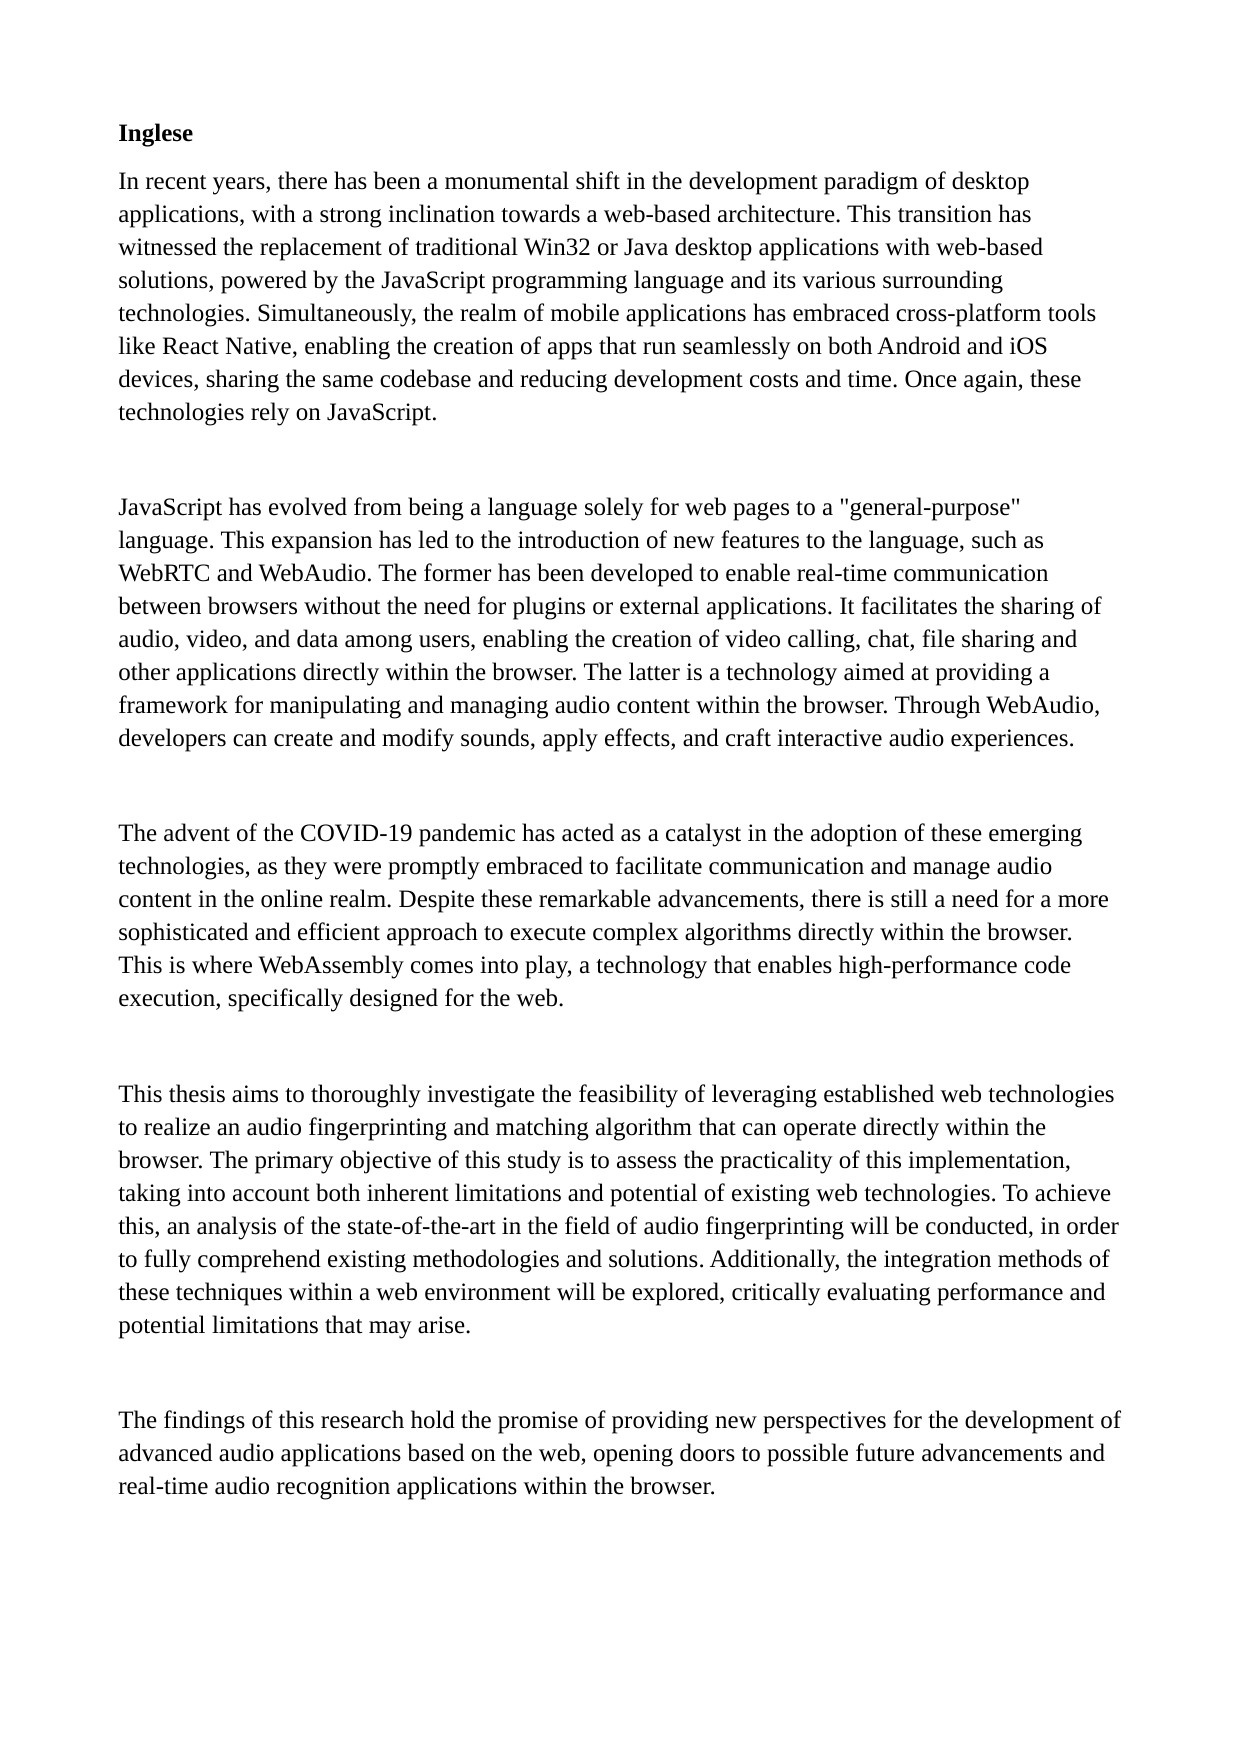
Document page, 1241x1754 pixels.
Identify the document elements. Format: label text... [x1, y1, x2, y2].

text This thesis aims to thoroughly investigate the feasibility of leveraging established web technologies to realize an audio fingerprinting and matching algorithm that can operate directly within the browser. The primary objective of this study is to assess the practicality of this implementation, taking into account both inherent limitations and potential of existing web technologies. To achieve this, an analysis of the state-of-the-art in the field of audio fingerprinting will be conducted, in order to fully comprehend existing methodologies and solutions. Additionally, the integration methods of these techniques within a web environment will be explored, critically evaluating performance and potential limitations that may arise. [118, 1079, 1122, 1339]
text The findings of this research hold the promise of providing new perspectives for the development of advanced audio applications based on the web, opening doors to possible future advancements and real-time audio recognition applications within the browser. [118, 1405, 1122, 1500]
text In recent years, there has been a monumental shift in the development paradigm of desktop applications, with a strong inclination towards a web-based architecture. This transition has witnessed the replacement of traditional Win32 or Java desktop applications with web-based solutions, powered by the JavaScript programming language and its various surrounding technologies. Simultaneously, the realm of mobile applications has embraced cross-platform tools like React Native, enabling the creation of apps that run seamlessly on both Android and iOS devices, sharing the same codebase and reducing development costs and time. Once again, these technologies rely on JavaScript. [118, 166, 1122, 426]
text JavaScript has evolved from being a language solely for web pages to a "general-purpose" language. This expansion has led to the introduction of new features to the language, such as WebRTC and WebAudio. The former has been developed to enable real-time communication between browsers without the need for plugins or external applications. It facilitates the sharing of audio, video, and data among users, enabling the creation of video calling, chat, file sharing and other applications directly within the browser. The latter is a technology aimed at providing a framework for manipulating and managing audio content within the browser. Through WebAudio, developers can create and modify sounds, apply effects, and craft interactive audio experiences. [118, 492, 1122, 752]
text The advent of the COVID-19 pandemic has acted as a catalyst in the adoption of these emerging technologies, as they were promptly embraced to facilitate communication and manage audio content in the online realm. Despite these remarkable advancements, there is still a need for a more sophisticated and efficient approach to execute complex algorithms directly within the browser. This is where WebAssembly comes into play, a technology that enables high-performance code execution, specifically designed for the web. [118, 818, 1122, 1012]
text Inglese [118, 118, 1122, 147]
